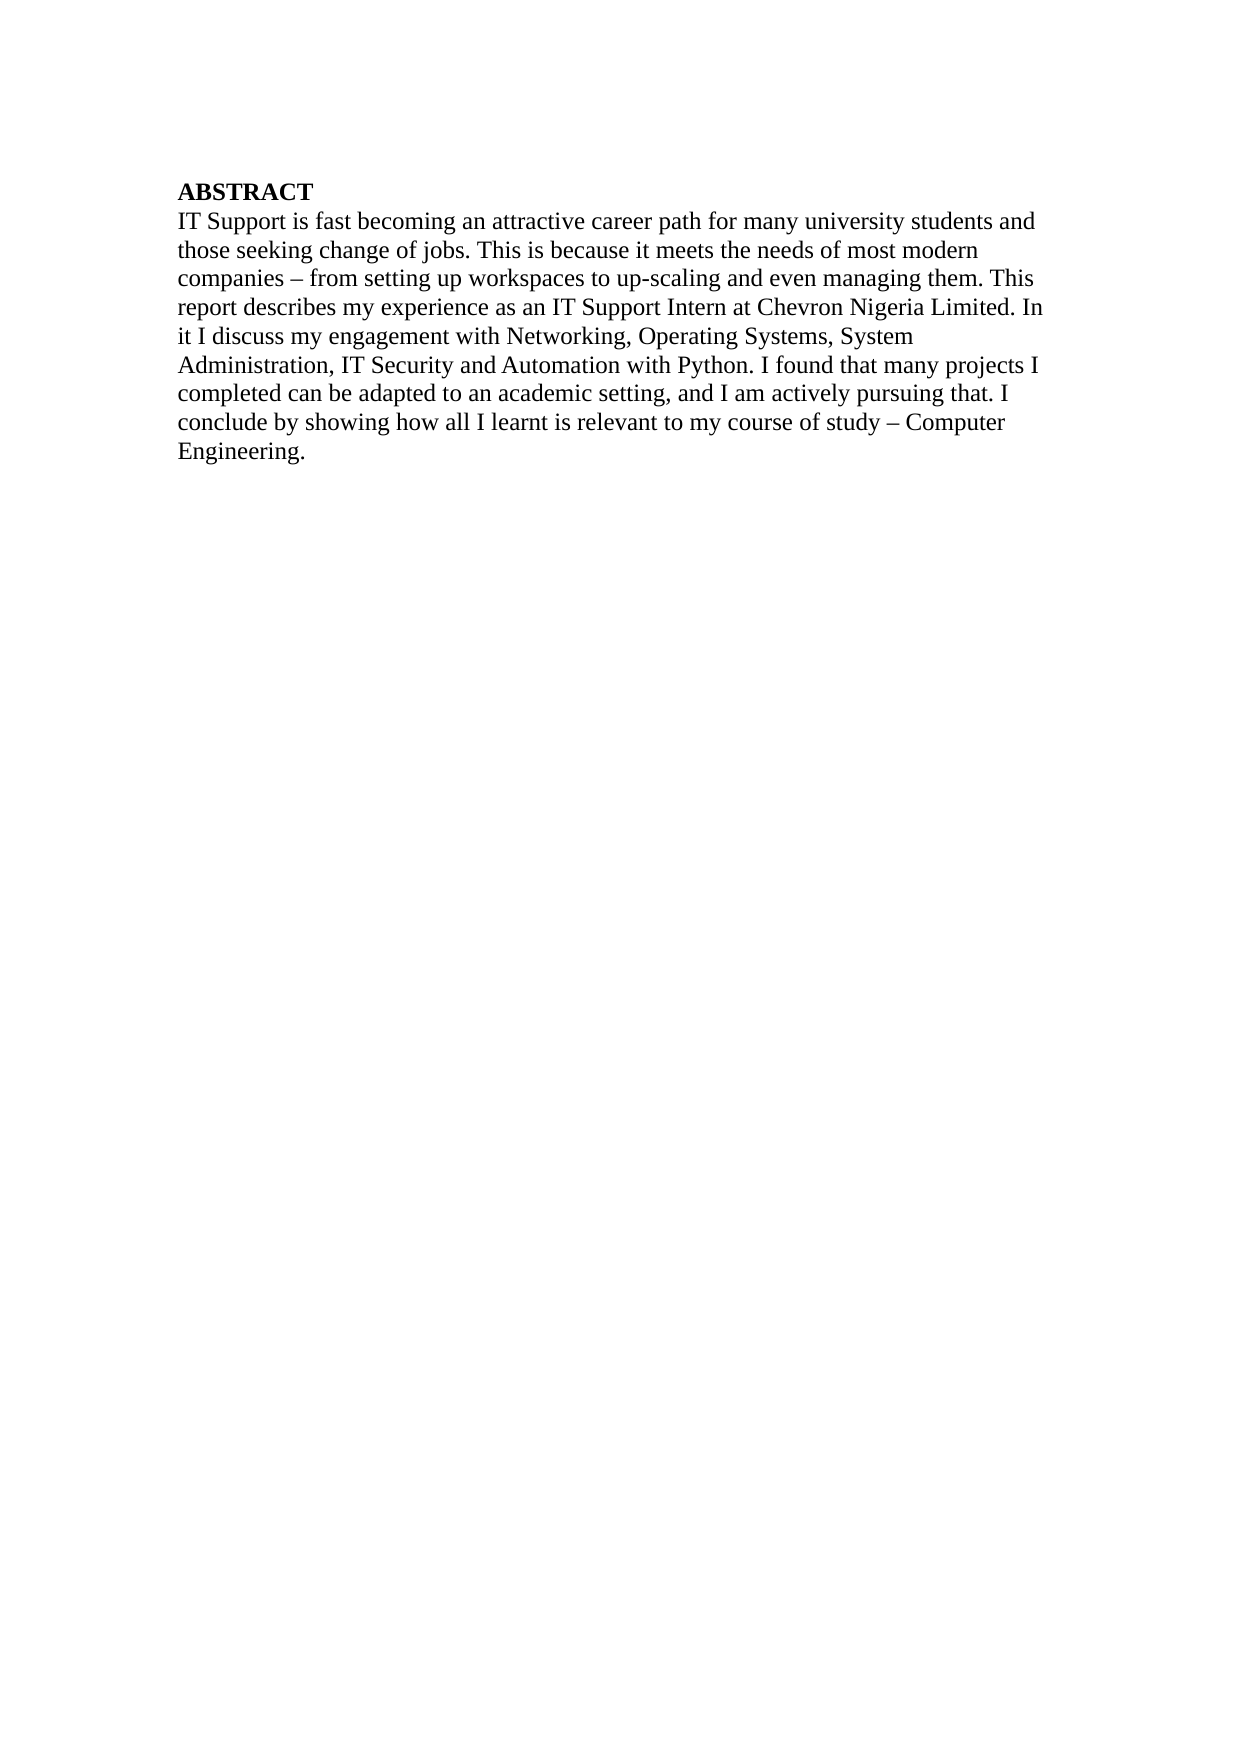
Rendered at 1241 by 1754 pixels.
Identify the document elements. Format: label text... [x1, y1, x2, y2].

text IT Support is fast becoming an attractive career path for many university students and those seeking change of jobs. This is because it meets the needs of most modern companies – from setting up workspaces to up-scaling and even managing them. This report describes my experience as an IT Support Intern at Chevron Nigeria Limited. In it I discuss my engagement with Networking, Operating Systems, System Administration, IT Security and Automation with Python. I found that many projects I completed can be adapted to an academic setting, and I am actively pursuing that. I conclude by showing how all I learnt is relevant to my course of study – Computer Engineering. [177, 206, 1063, 465]
text ABSTRACT [177, 177, 1063, 206]
